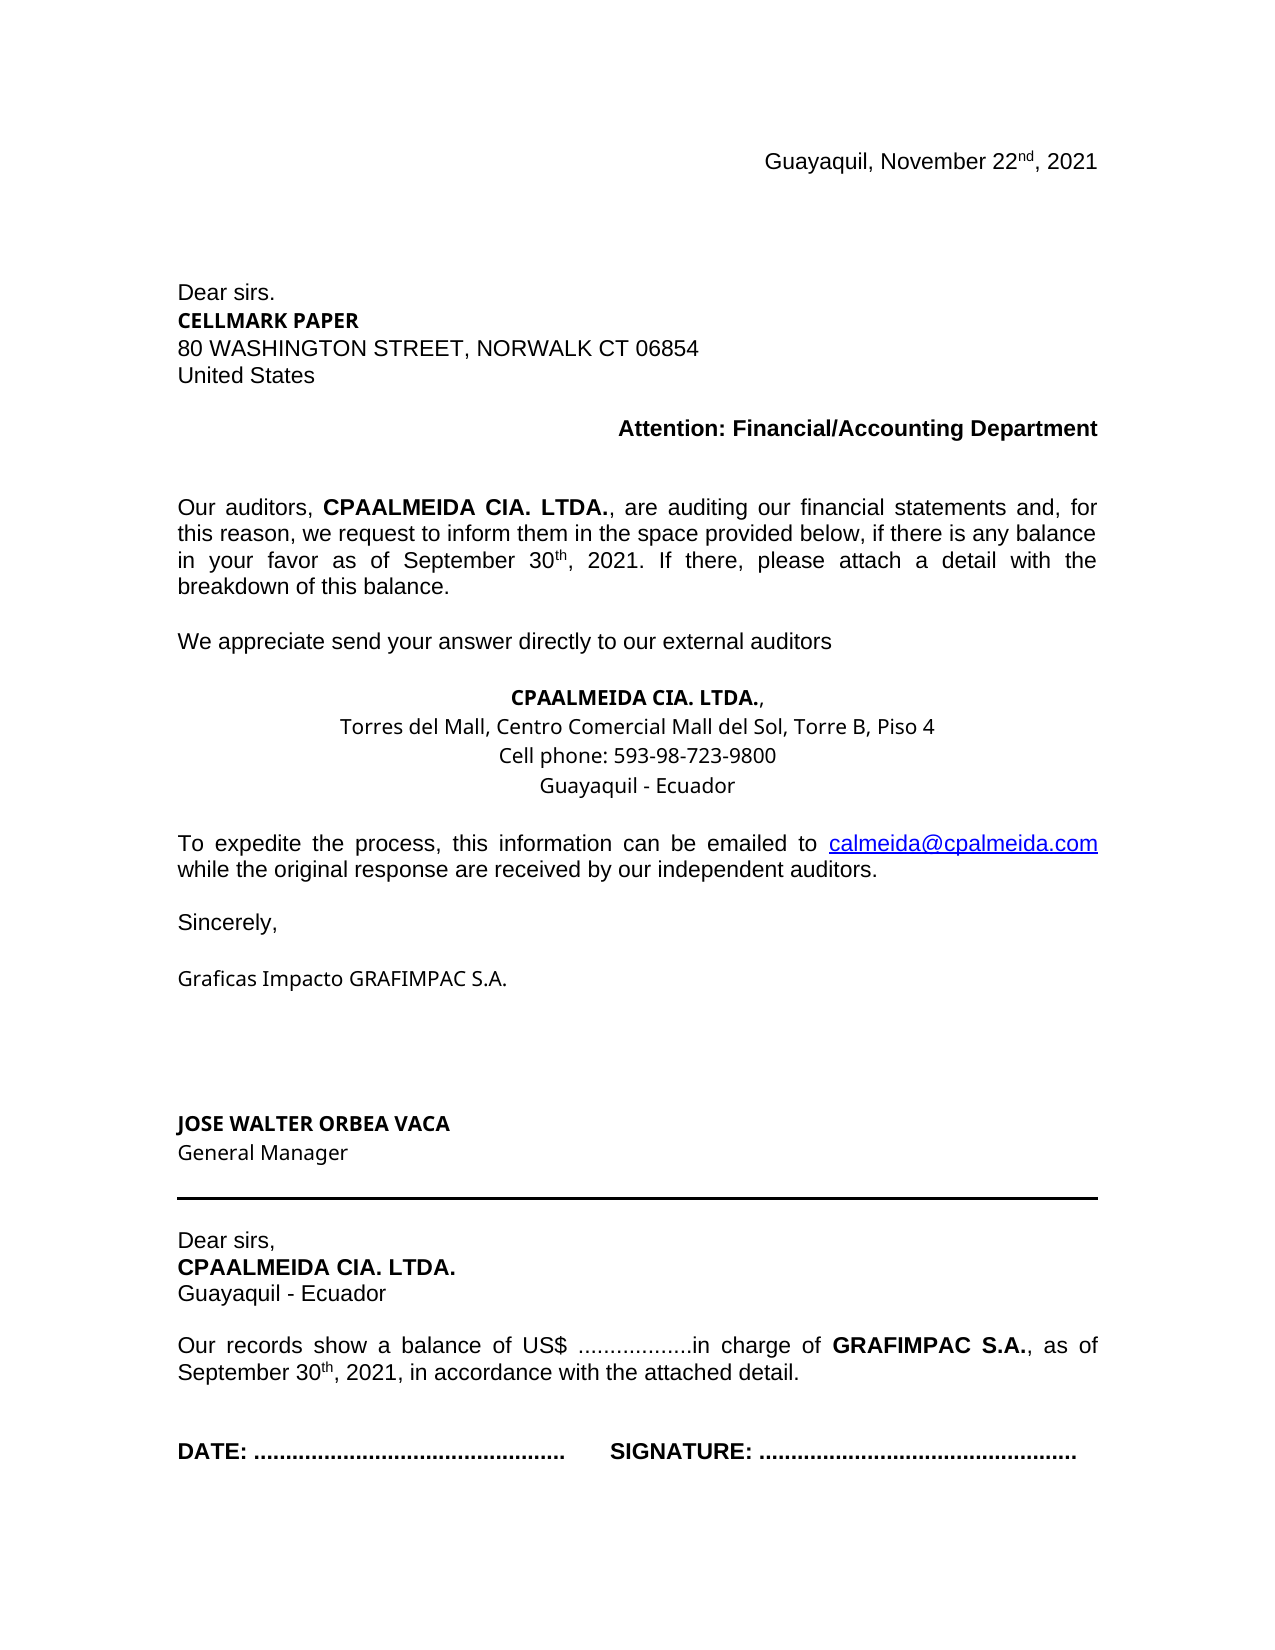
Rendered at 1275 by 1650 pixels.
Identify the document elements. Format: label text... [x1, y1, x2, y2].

text Guayaquil - Ecuador [177, 771, 1098, 799]
text Guayaquil, November 22nd, 2021 [177, 148, 1098, 174]
text Guayaquil - Ecuador [177, 1280, 1098, 1306]
text United States [177, 362, 1098, 388]
text DATE: ................................................. SIGNATURE: .................................................. [177, 1438, 1098, 1464]
text Dear sirs, [177, 1227, 1098, 1253]
text Graficas Impacto GRAFIMPAC S.A. [177, 964, 1098, 992]
text Torres del Mall, Centro Comercial Mall del Sol, Torre B, Piso 4 [177, 712, 1098, 741]
text CPAALMEIDA CIA. LTDA. [177, 1253, 1098, 1280]
text Attention: Financial/Accounting Department [177, 415, 1098, 441]
text Our auditors, CPAALMEIDA CIA. LTDA., are auditing our financial statements and, for this reason, we request to inform them in the space provided below, if there is any balance in your favor as of September 30th, 2021. If there, please attach a detail with the breakdown of this balance. [177, 494, 1098, 599]
text We appreciate send your answer directly to our external auditors [177, 628, 1098, 654]
text 80 Washington Street, Norwalk CT 06854 [177, 335, 1098, 361]
text Our records show a balance of US$ ..................in charge of GRAFIMPAC S.A., as of September 30th, 2021, in accordance with the attached detail. [177, 1332, 1098, 1385]
text General Manager [177, 1138, 1098, 1166]
text To expedite the process, this information can be emailed to calmeida@cpalmeida.com while the original response are received by our independent auditors. [177, 829, 1098, 882]
text Dear sirs. [177, 279, 1098, 306]
text Cell phone: 593-98-723-9800 [177, 742, 1098, 770]
text Sincerely, [177, 908, 1098, 935]
text JOSE WALTER ORBEA VACA [177, 1109, 1098, 1137]
text CELLMARK PAPER [177, 306, 1098, 334]
text CPAALMEIDA CIA. LTDA., [177, 683, 1098, 712]
